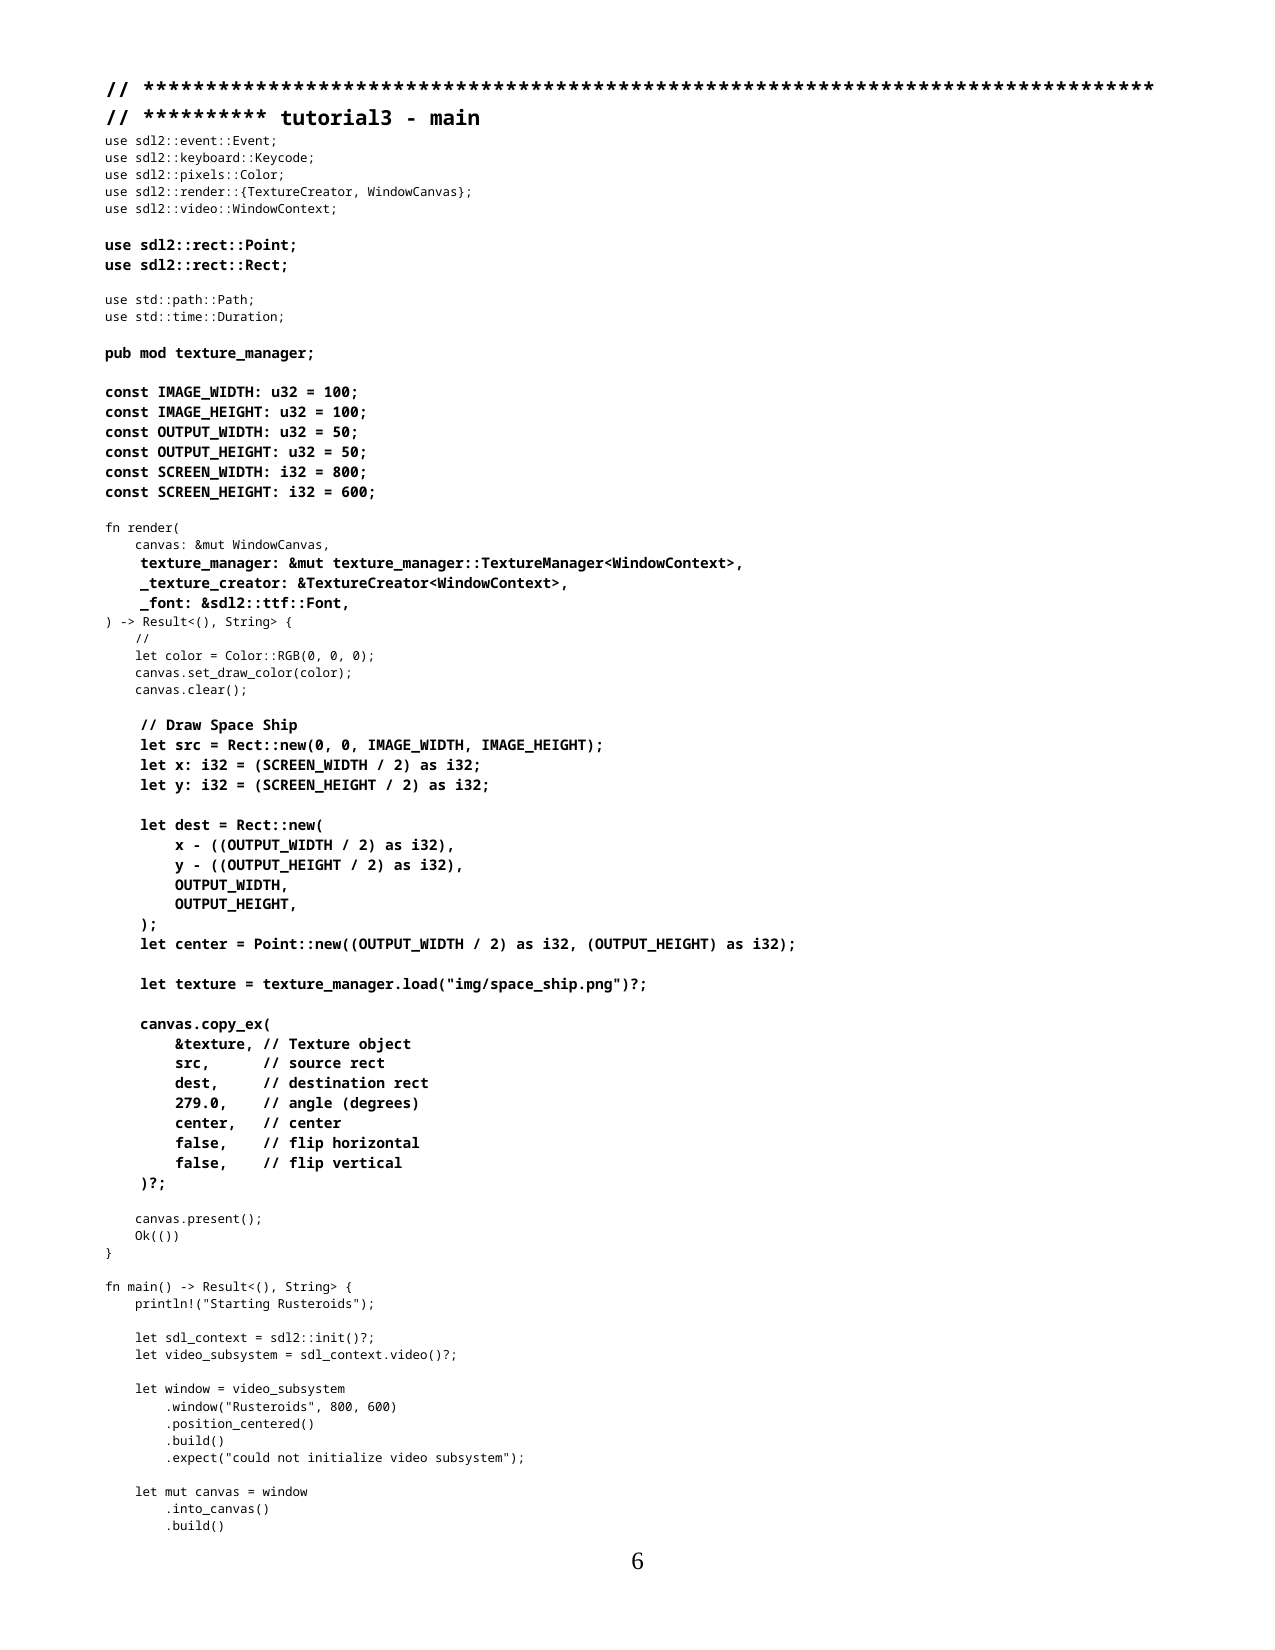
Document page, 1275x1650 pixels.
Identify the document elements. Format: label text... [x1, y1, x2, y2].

text y - ((OUTPUT_HEIGHT / 2) as i32), [105, 854, 1170, 874]
text let center = Point::new((OUTPUT_WIDTH / 2) as i32, (OUTPUT_HEIGHT) as i32); [105, 934, 1170, 954]
text .expect("could not initialize video subsystem"); [105, 1449, 1170, 1466]
text let y: i32 = (SCREEN_HEIGHT / 2) as i32; [105, 775, 1170, 795]
text let sdl_context = sdl2::init()?; [105, 1329, 1170, 1346]
text const SCREEN_HEIGHT: i32 = 600; [105, 482, 1170, 502]
text canvas: &mut WindowCanvas, [105, 536, 1170, 553]
text canvas.clear(); [105, 681, 1170, 698]
text const IMAGE_WIDTH: u32 = 100; [105, 382, 1170, 402]
text false, // flip horizontal [105, 1133, 1170, 1153]
text .position_centered() [105, 1415, 1170, 1432]
text .into_canvas() [105, 1500, 1170, 1517]
text fn render( [105, 519, 1170, 536]
text let dest = Rect::new( [105, 814, 1170, 834]
text ) -> Result<(), String> { [105, 613, 1170, 630]
text 279.0, // angle (degrees) [105, 1093, 1170, 1113]
text .build() [105, 1517, 1170, 1534]
text } [105, 1244, 1170, 1261]
text false, // flip vertical [105, 1153, 1170, 1173]
text let src = Rect::new(0, 0, IMAGE_WIDTH, IMAGE_HEIGHT); [105, 735, 1170, 755]
text // [105, 630, 1170, 647]
text pub mod texture_manager; [105, 342, 1170, 362]
text let video_subsystem = sdl_context.video()?; [105, 1346, 1170, 1363]
text use sdl2::pixels::Color; [105, 166, 1170, 183]
text const OUTPUT_HEIGHT: u32 = 50; [105, 442, 1170, 462]
text texture_manager: &mut texture_manager::TextureManager<WindowContext>, [105, 553, 1170, 573]
text .window("Rusteroids", 800, 600) [105, 1398, 1170, 1415]
text // ********** tutorial3 - main [105, 103, 1170, 132]
text // Draw Space Ship [105, 715, 1170, 735]
text Ok(()) [105, 1227, 1170, 1244]
text canvas.set_draw_color(color); [105, 664, 1170, 681]
text canvas.copy_ex( [105, 1013, 1170, 1033]
text const IMAGE_HEIGHT: u32 = 100; [105, 402, 1170, 422]
text println!("Starting Rusteroids"); [105, 1295, 1170, 1312]
text const SCREEN_WIDTH: i32 = 800; [105, 462, 1170, 482]
text OUTPUT_HEIGHT, [105, 894, 1170, 914]
text &texture, // Texture object [105, 1033, 1170, 1053]
text // ********************************************************************************* [105, 75, 1170, 103]
text OUTPUT_WIDTH, [105, 874, 1170, 894]
text center, // center [105, 1113, 1170, 1133]
text let color = Color::RGB(0, 0, 0); [105, 647, 1170, 664]
text _font: &sdl2::ttf::Font, [105, 593, 1170, 613]
text )?; [105, 1173, 1170, 1193]
text use sdl2::video::WindowContext; [105, 200, 1170, 217]
text use sdl2::rect::Rect; [105, 254, 1170, 274]
text use sdl2::keyboard::Keycode; [105, 149, 1170, 166]
text use std::time::Duration; [105, 308, 1170, 325]
text .build() [105, 1432, 1170, 1449]
text x - ((OUTPUT_WIDTH / 2) as i32), [105, 834, 1170, 854]
text let window = video_subsystem [105, 1381, 1170, 1398]
text use sdl2::event::Event; [105, 132, 1170, 149]
text _texture_creator: &TextureCreator<WindowContext>, [105, 573, 1170, 593]
text ); [105, 914, 1170, 934]
text use sdl2::render::{TextureCreator, WindowCanvas}; [105, 183, 1170, 200]
text fn main() -> Result<(), String> { [105, 1278, 1170, 1295]
text src, // source rect [105, 1053, 1170, 1073]
text const OUTPUT_WIDTH: u32 = 50; [105, 422, 1170, 442]
text let mut canvas = window [105, 1483, 1170, 1500]
text canvas.present(); [105, 1210, 1170, 1227]
text dest, // destination rect [105, 1073, 1170, 1093]
text let x: i32 = (SCREEN_WIDTH / 2) as i32; [105, 755, 1170, 775]
text use std::path::Path; [105, 291, 1170, 308]
text use sdl2::rect::Point; [105, 234, 1170, 254]
text let texture = texture_manager.load("img/space_ship.png")?; [105, 974, 1170, 994]
